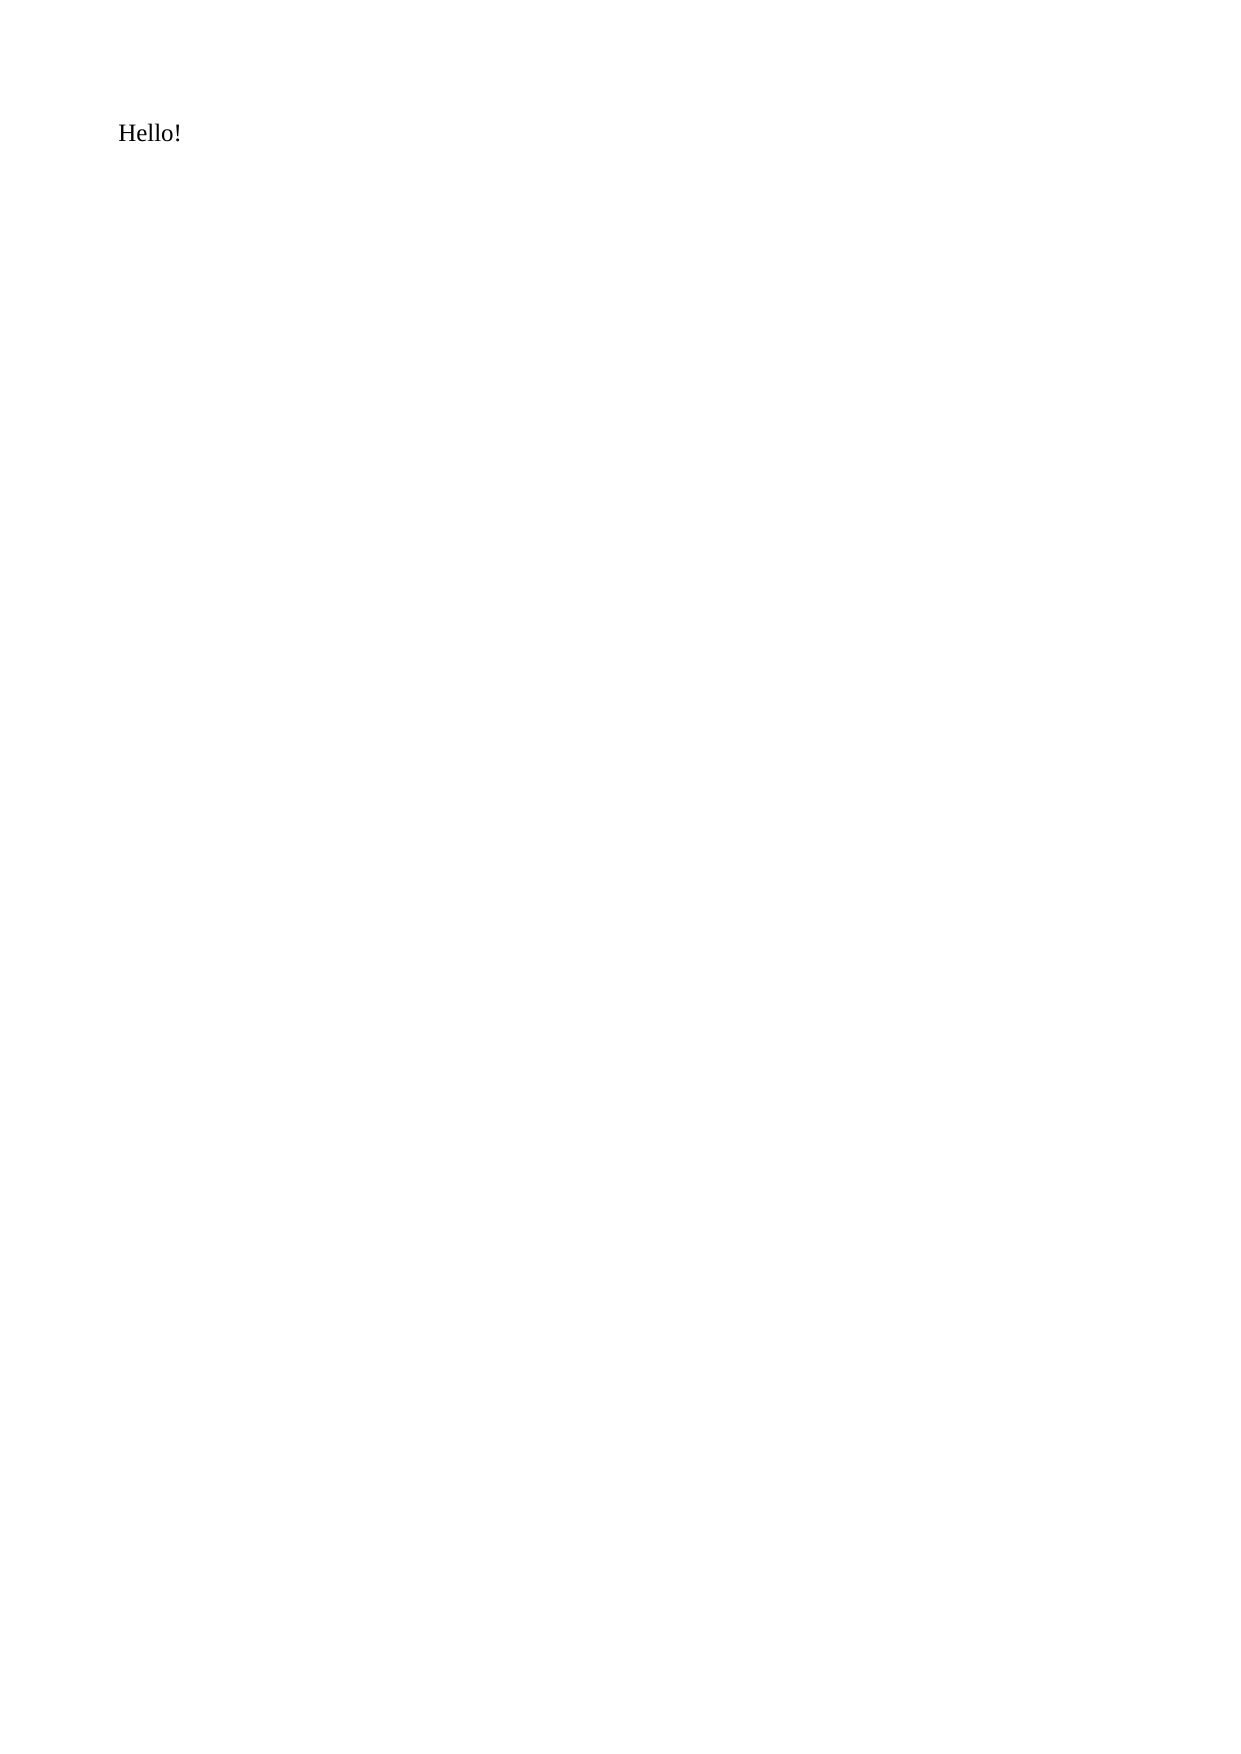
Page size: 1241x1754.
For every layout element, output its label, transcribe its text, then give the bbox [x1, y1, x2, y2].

text Hello! [118, 118, 1122, 147]
